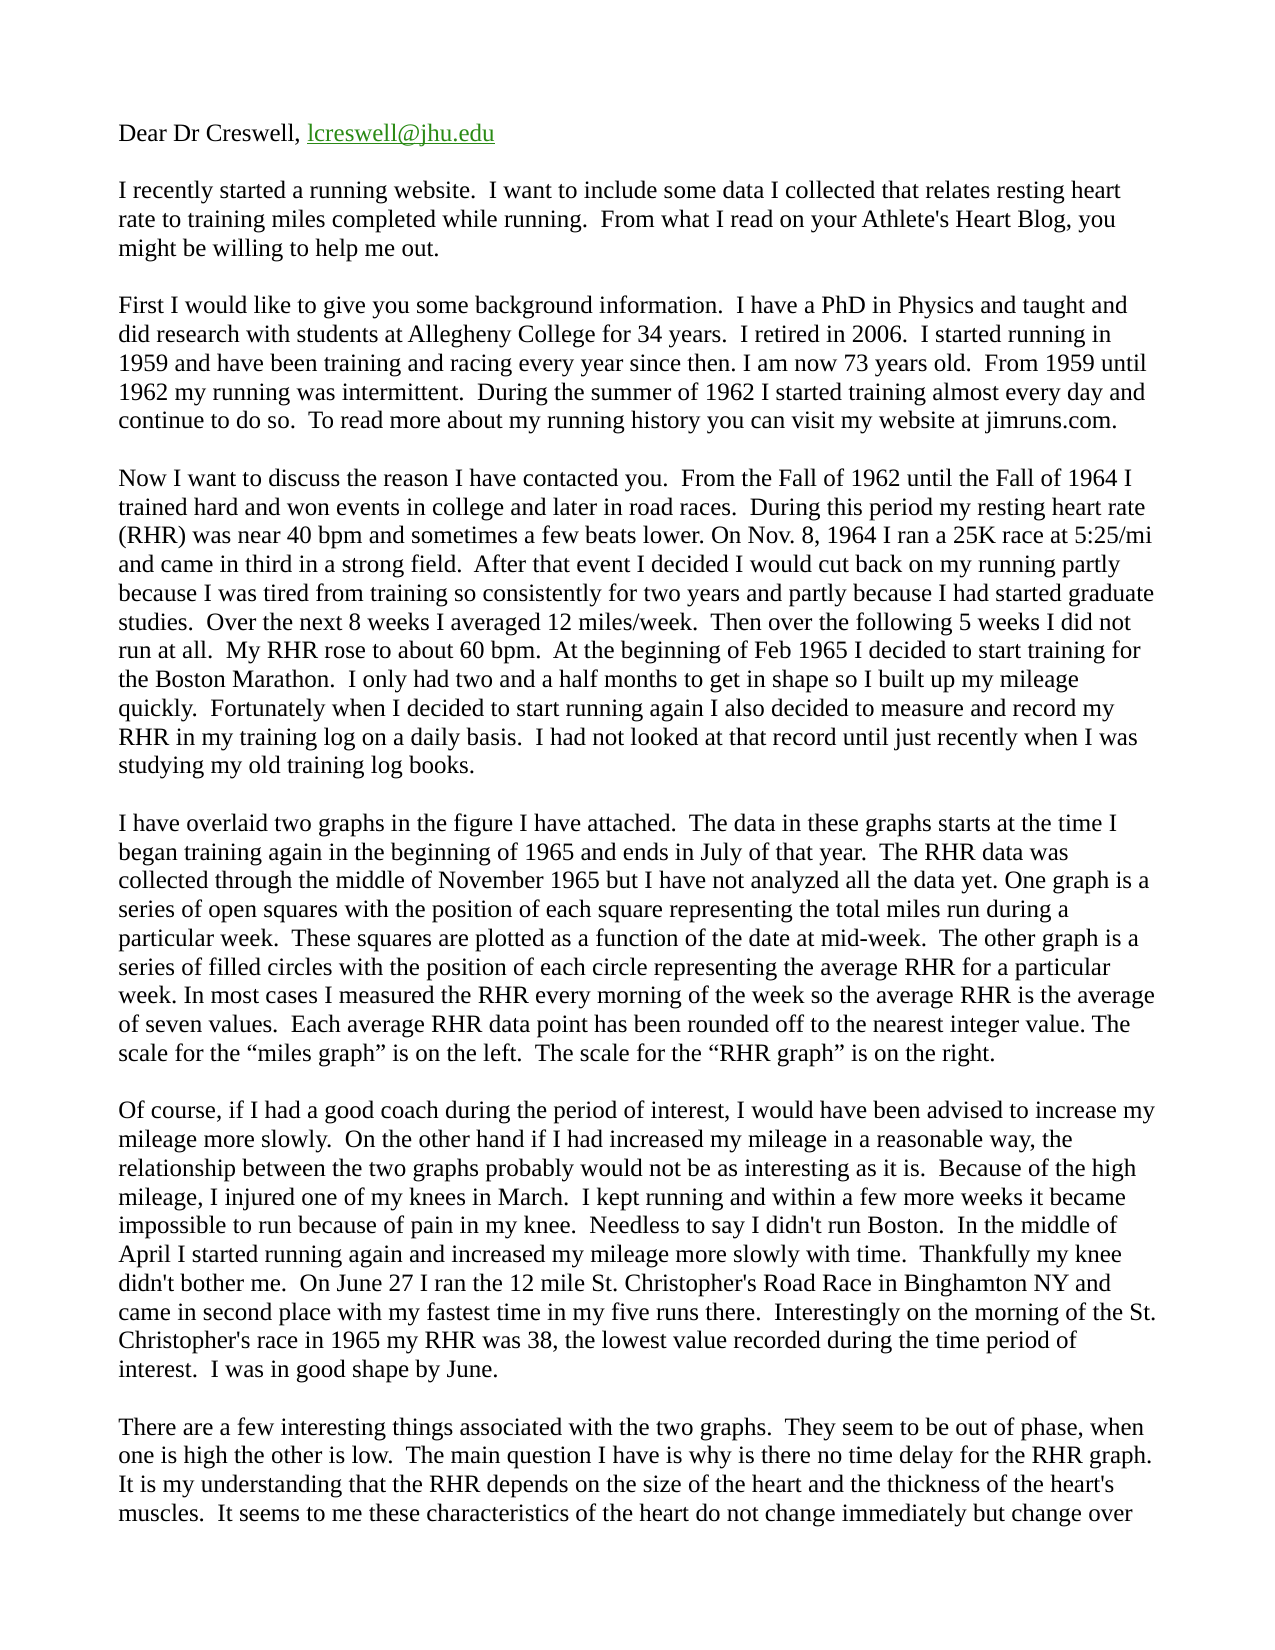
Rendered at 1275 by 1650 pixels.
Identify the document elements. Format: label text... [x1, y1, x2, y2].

text Now I want to discuss the reason I have contacted you. From the Fall of 1962 until the Fall of 1964 I trained hard and won events in college and later in road races. During this period my resting heart rate (RHR) was near 40 bpm and sometimes a few beats lower. On Nov. 8, 1964 I ran a 25K race at 5:25/mi and came in third in a strong field. After that event I decided I would cut back on my running partly because I was tired from training so consistently for two years and partly because I had started graduate studies. Over the next 8 weeks I averaged 12 miles/week. Then over the following 5 weeks I did not run at all. My RHR rose to about 60 bpm. At the beginning of Feb 1965 I decided to start training for the Boston Marathon. I only had two and a half months to get in shape so I built up my mileage quickly. Fortunately when I decided to start running again I also decided to measure and record my RHR in my training log on a daily basis. I had not looked at that record until just recently when I was studying my old training log books. [118, 463, 1157, 779]
text I recently started a running website. I want to include some data I collected that relates resting heart rate to training miles completed while running. From what I read on your Athlete's Heart Blog, you might be willing to help me out. [118, 176, 1157, 262]
text Dear Dr Creswell, lcreswell@jhu.edu [118, 118, 1157, 147]
text I have overlaid two graphs in the figure I have attached. The data in these graphs starts at the time I began training again in the beginning of 1965 and ends in July of that year. The RHR data was collected through the middle of November 1965 but I have not analyzed all the data yet. One graph is a series of open squares with the position of each square representing the total miles run during a particular week. These squares are plotted as a function of the date at mid-week. The other graph is a series of filled circles with the position of each circle representing the average RHR for a particular week. In most cases I measured the RHR every morning of the week so the average RHR is the average of seven values. Each average RHR data point has been rounded off to the nearest integer value. The scale for the “miles graph” is on the left. The scale for the “RHR graph” is on the right. [118, 808, 1157, 1067]
text There are a few interesting things associated with the two graphs. They seem to be out of phase, when one is high the other is low. The main question I have is why is there no time delay for the RHR graph. It is my understanding that the RHR depends on the size of the heart and the thickness of the heart's muscles. It seems to me these characteristics of the heart do not change immediately but change over [118, 1412, 1157, 1527]
text Of course, if I had a good coach during the period of interest, I would have been advised to increase my mileage more slowly. On the other hand if I had increased my mileage in a reasonable way, the relationship between the two graphs probably would not be as interesting as it is. Because of the high mileage, I injured one of my knees in March. I kept running and within a few more weeks it became impossible to run because of pain in my knee. Needless to say I didn't run Boston. In the middle of April I started running again and increased my mileage more slowly with time. Thankfully my knee didn't bother me. On June 27 I ran the 12 mile St. Christopher's Road Race in Binghamton NY and came in second place with my fastest time in my five runs there. Interestingly on the morning of the St. Christopher's race in 1965 my RHR was 38, the lowest value recorded during the time period of interest. I was in good shape by June. [118, 1096, 1157, 1383]
text First I would like to give you some background information. I have a PhD in Physics and taught and did research with students at Allegheny College for 34 years. I retired in 2006. I started running in 1959 and have been training and racing every year since then. I am now 73 years old. From 1959 until 1962 my running was intermittent. During the summer of 1962 I started training almost every day and continue to do so. To read more about my running history you can visit my website at jimruns.com. [118, 291, 1157, 434]
